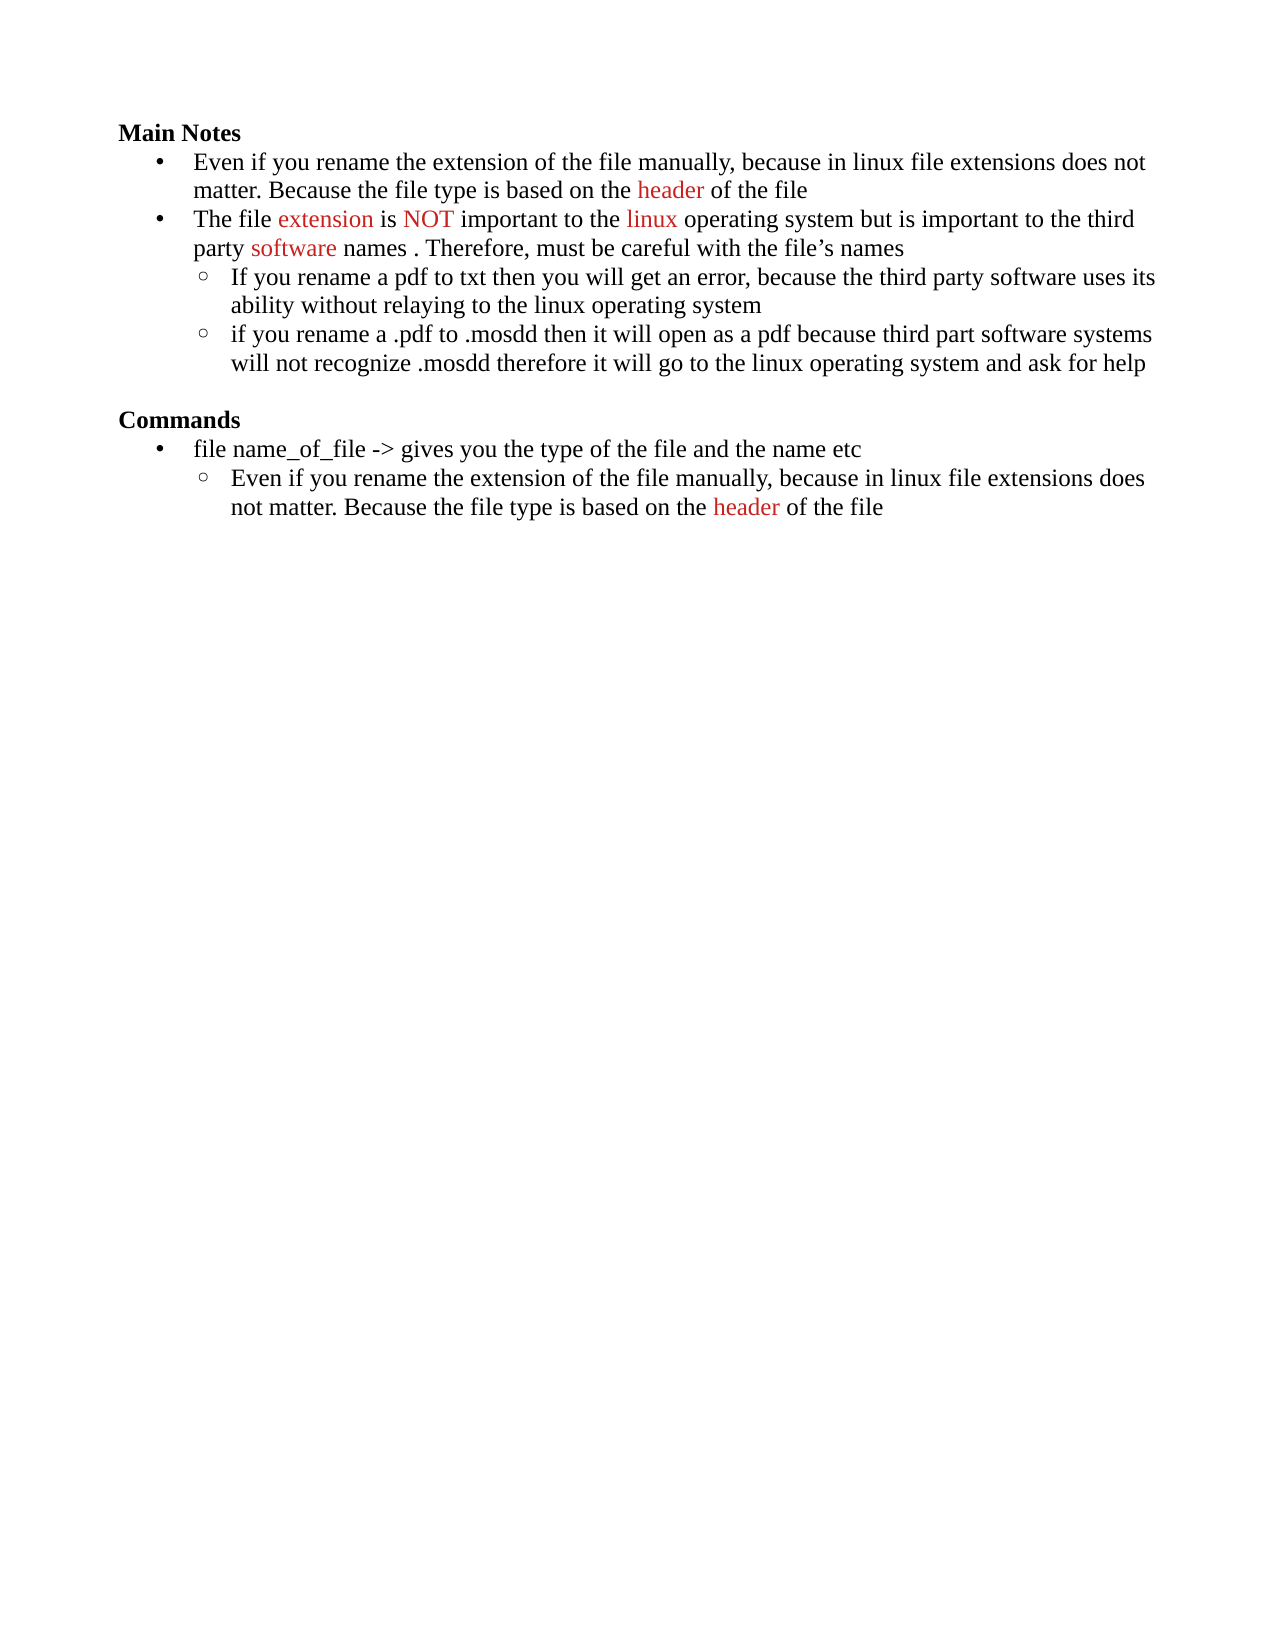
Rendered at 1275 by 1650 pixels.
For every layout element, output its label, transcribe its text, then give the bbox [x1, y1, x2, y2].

list Even if you rename the extension of the file manually, because in linux file extensions does not matter. Because the file type is based on the header of the file [193, 463, 1157, 521]
list Even if you rename the extension of the file manually, because in linux file extensions does not matter. Because the file type is based on the header of the file [156, 147, 1157, 204]
list file name_of_file -> gives you the type of the file and the name etc [156, 434, 1157, 463]
list If you rename a pdf to txt then you will get an error, because the third party software uses its ability without relaying to the linux operating system [193, 262, 1157, 319]
text Main Notes [118, 118, 1157, 147]
list The file extension is NOT important to the linux operating system but is important to the third party software names . Therefore, must be careful with the file’s names [156, 204, 1157, 262]
list if you rename a .pdf to .mosdd then it will open as a pdf because third part software systems will not recognize .mosdd therefore it will go to the linux operating system and ask for help [193, 319, 1157, 377]
text Commands [118, 406, 1157, 434]
